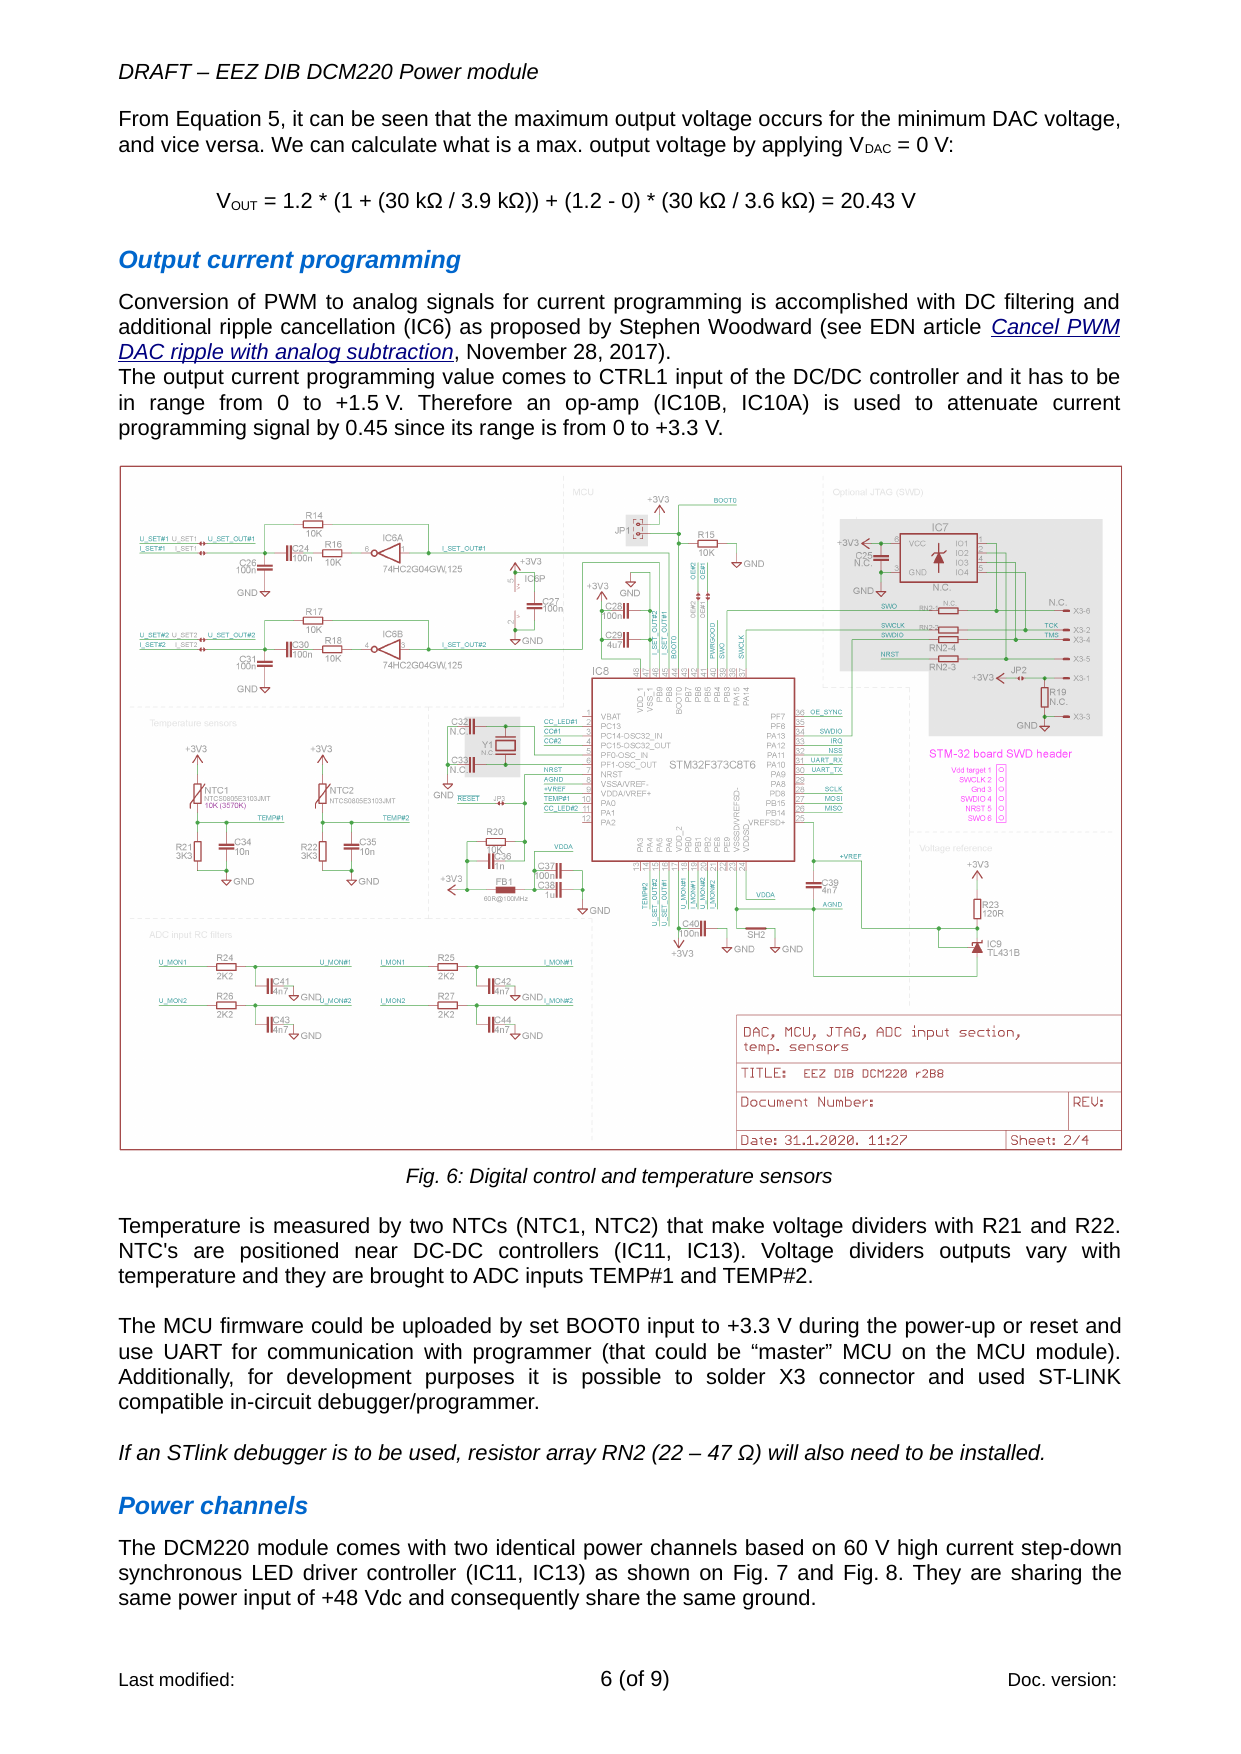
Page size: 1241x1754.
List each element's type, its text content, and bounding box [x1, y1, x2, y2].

text If an STlink debugger is to be used, resistor array RN2 (22 – 47 Ω) will also need to be installed. [118, 1439, 1122, 1465]
table_header VOUT = 1.2 * (1 + (30 kΩ / 3.9 kΩ)) + (1.2 - 0) * (30 kΩ / 3.6 kΩ) = 20.43 V [211, 182, 1122, 218]
text From Equation 5, it can be seen that the maximum output voltage occurs for the minimum DAC voltage, and vice versa. We can calculate what is a max. output voltage by applying VDAC = 0 V: [118, 106, 1122, 157]
text The DCM220 module comes with two identical power channels based on 60 V high current step-down synchronous LED driver controller (IC11, IC13) as shown on Fig. 7 and Fig. 8. They are sharing the same power input of +48 Vdc and consequently share the same ground. [118, 1535, 1122, 1610]
text The output current programming value comes to CTRL1 input of the DC/DC controller and it has to be in range from 0 to +1.5 V. Therefore an op-amp (IC10B, IC10A) is used to attenuate current programming signal by 0.45 since its range is from 0 to +3.3 V. [118, 364, 1122, 440]
picture [118, 465, 1123, 1152]
subtitle Output current programming [118, 245, 1122, 274]
text Fig. 6: Digital control and temperature sensors [118, 1152, 1122, 1187]
subtitle Power channels [118, 1491, 1122, 1520]
text Temperature is measured by two NTCs (NTC1, NTC2) that make voltage dividers with R21 and R22. NTC's are positioned near DC-DC controllers (IC11, IC13). Voltage dividers outputs vary with temperature and they are brought to ADC inputs TEMP#1 and TEMP#2. [118, 1213, 1122, 1288]
text Conversion of PWM to analog signals for current programming is accomplished with DC filtering and additional ripple cancellation (IC6) as proposed by Stephen Woodward (see EDN article Cancel PWM DAC ripple with analog subtraction, November 28, 2017). [118, 289, 1122, 364]
table_header [118, 182, 211, 218]
text The MCU firmware could be uploaded by set BOOT0 input to +3.3 V during the power-up or reset and use UART for communication with programmer (that could be “master” MCU on the MCU module). Additionally, for development purposes it is possible to solder X3 connector and used ST-LINK compatible in-circuit debugger/programmer. [118, 1313, 1122, 1414]
